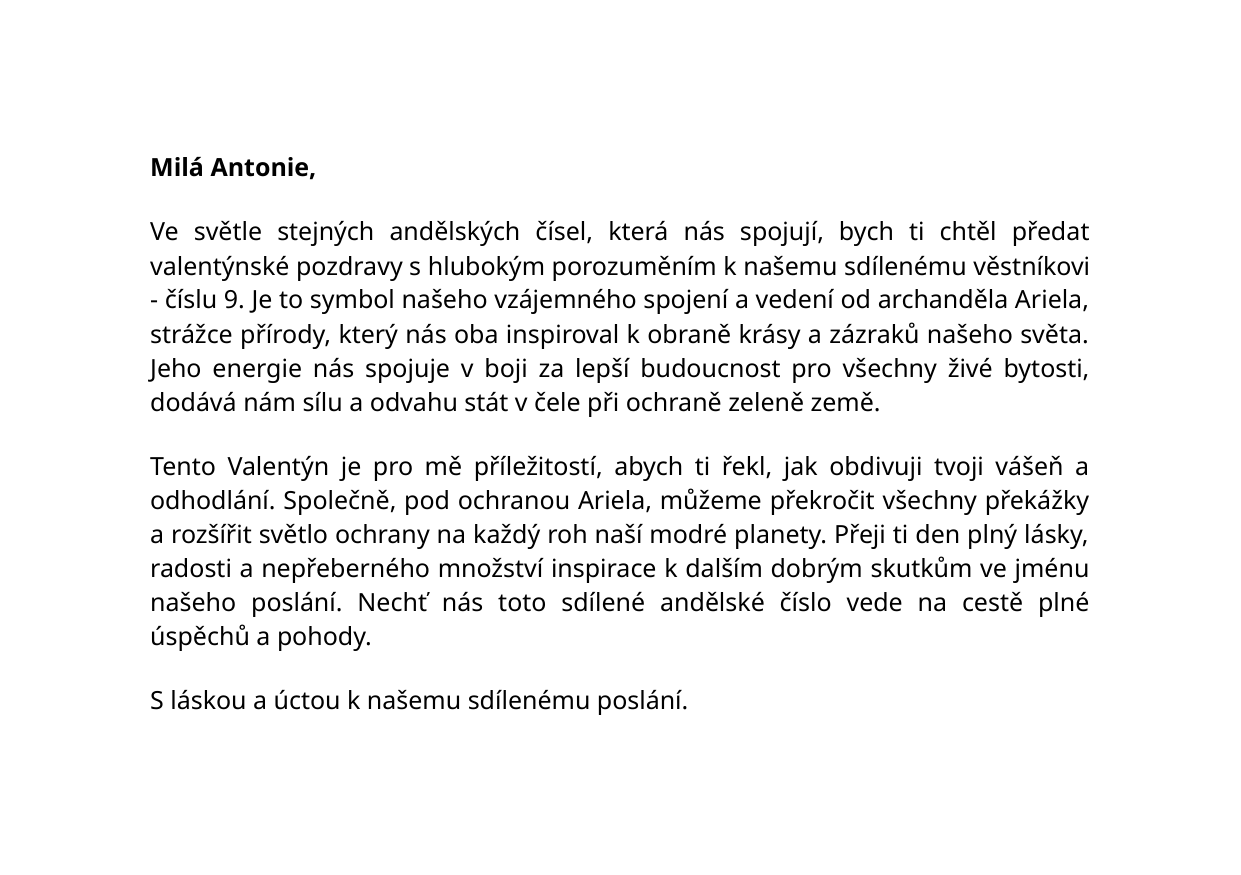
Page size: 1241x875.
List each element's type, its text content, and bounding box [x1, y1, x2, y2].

text Milá Antonie, [150, 150, 1091, 184]
text Ve světle stejných andělských čísel, která nás spojují, bych ti chtěl předat valentýnské pozdravy s hlubokým porozuměním k našemu sdílenému věstníkovi - číslu 9. Je to symbol našeho vzájemného spojení a vedení od archanděla Ariela, strážce přírody, který nás oba inspiroval k obraně krásy a zázraků našeho světa. Jeho energie nás spojuje v boji za lepší budoucnost pro všechny živé bytosti, dodává nám sílu a odvahu stát v čele při ochraně zeleně země. [150, 214, 1091, 418]
text S láskou a úctou k našemu sdílenému poslání. [150, 683, 1091, 717]
text Tento Valentýn je pro mě příležitostí, abych ti řekl, jak obdivuji tvoji vášeň a odhodlání. Společně, pod ochranou Ariela, můžeme překročit všechny překážky a rozšířit světlo ochrany na každý roh naší modré planety. Přeji ti den plný lásky, radosti a nepřeberného množství inspirace k dalším dobrým skutkům ve jménu našeho poslání. Nechť nás toto sdílené andělské číslo vede na cestě plné úspěchů a pohody. [150, 448, 1091, 653]
